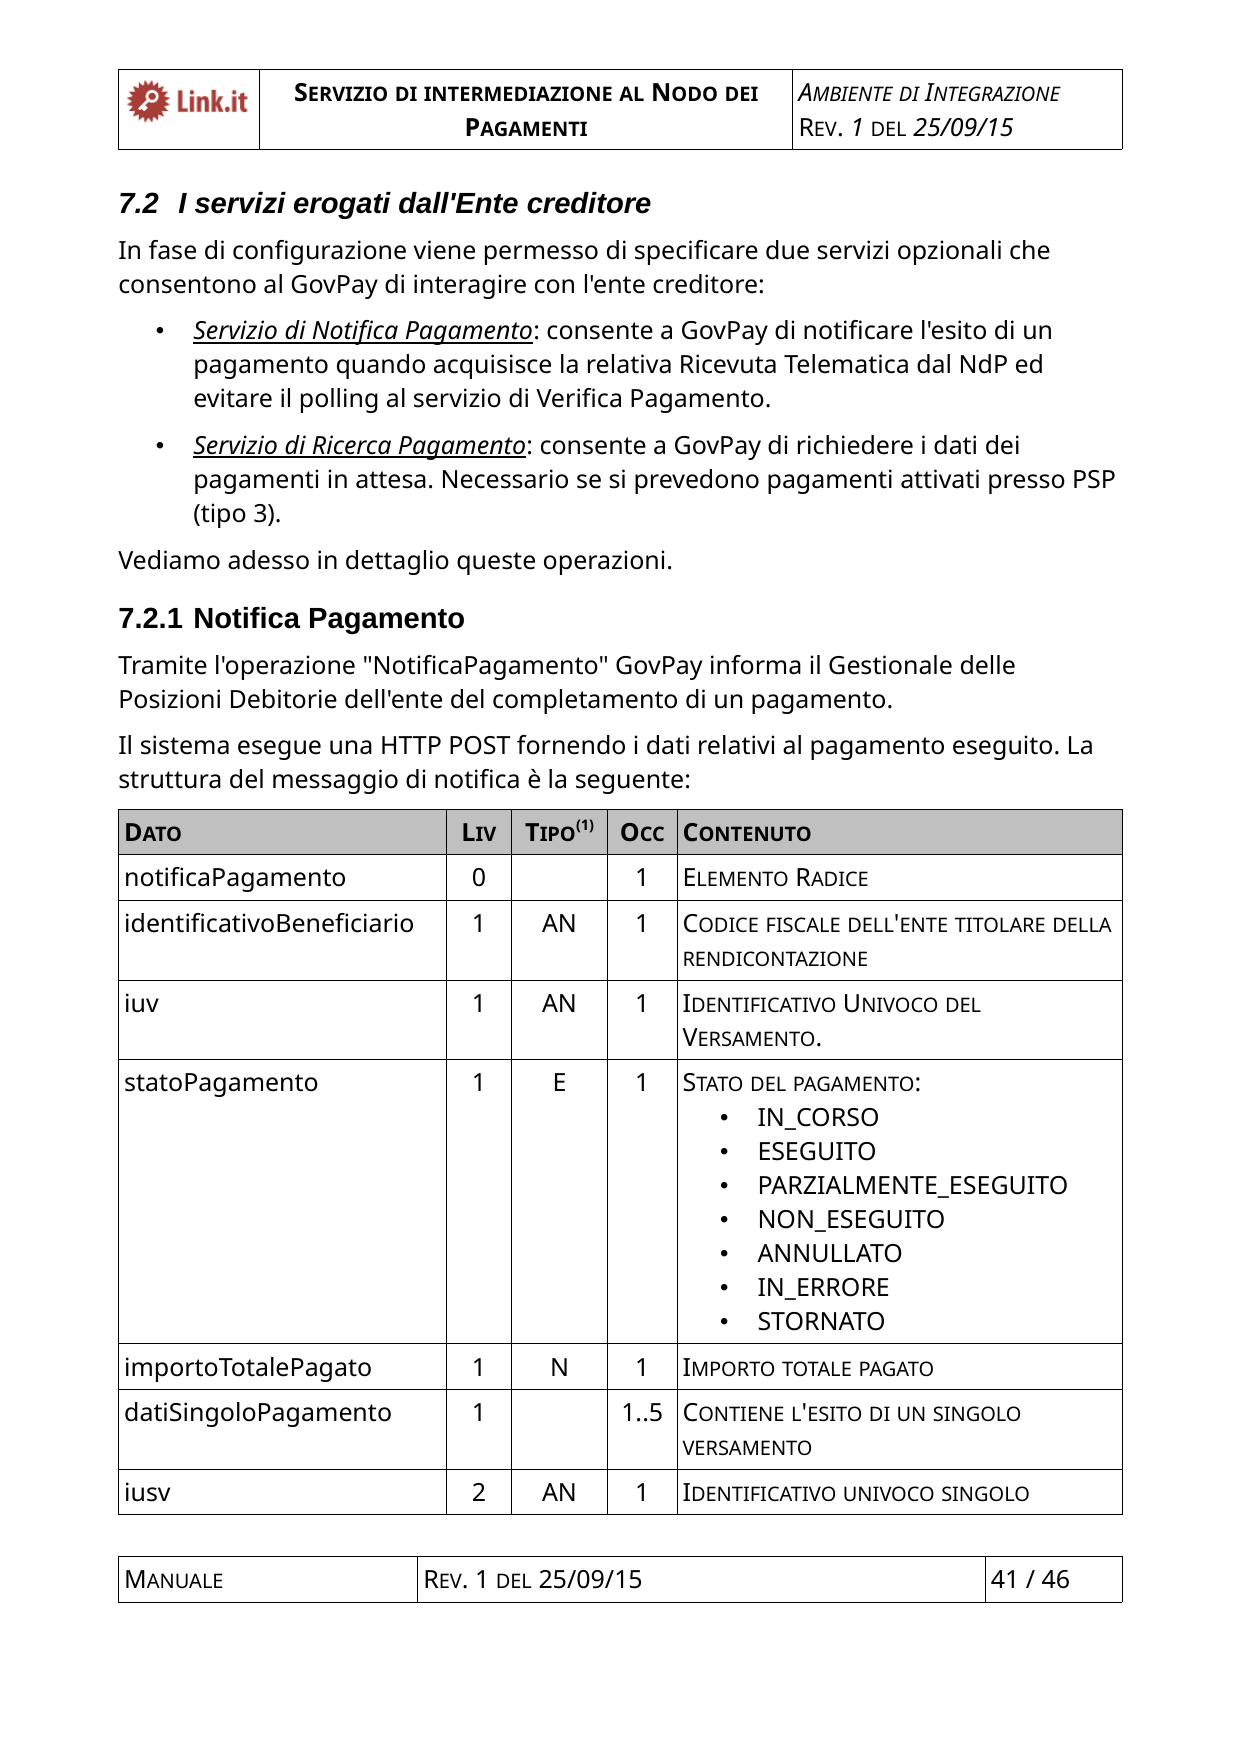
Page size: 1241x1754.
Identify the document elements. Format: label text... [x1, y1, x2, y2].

table_cell 1 [608, 1344, 677, 1389]
text In fase di configurazione viene permesso di specificare due servizi opzionali che consentono al GovPay di interagire con l'ente creditore: [118, 232, 1122, 300]
table_cell 1 [608, 855, 677, 900]
table_cell importoTotalePagato [119, 1344, 446, 1389]
table_cell statoPagamento [119, 1060, 446, 1343]
table_cell Contiene l'esito di un singolo versamento [678, 1390, 1122, 1469]
table_cell [512, 855, 607, 900]
table_cell Identificativo univoco singolo [678, 1470, 1122, 1514]
table_cell AN [512, 981, 607, 1059]
table_cell 1 [608, 901, 677, 979]
list Servizio di Ricerca Pagamento: consente a GovPay di richiedere i dati dei pagamenti in attesa. Necessario se si prevedono pagamenti attivati presso PSP (tipo 3). [156, 428, 1122, 530]
table_cell iusv [119, 1470, 446, 1514]
table_cell Stato del pagamento: IN_CORSO ESEGUITO PARZIALMENTE_ESEGUITO NON_ESEGUITO ANNULLATO IN_ERRORE STORNATO [678, 1060, 1122, 1343]
text Tramite l'operazione "NotificaPagamento" GovPay informa il Gestionale delle Posizioni Debitorie dell'ente del completamento di un pagamento. [118, 647, 1122, 716]
table_cell 1 [608, 1470, 677, 1514]
table_cell notificaPagamento [119, 855, 446, 900]
table_cell 0 [447, 855, 511, 900]
table_cell AN [512, 1470, 607, 1514]
table_cell 1 [608, 1060, 677, 1343]
list Servizio di Notifica Pagamento: consente a GovPay di notificare l'esito di un pagamento quando acquisisce la relativa Ricevuta Telematica dal NdP ed evitare il polling al servizio di Verifica Pagamento. [156, 313, 1122, 415]
table_cell 1 [447, 901, 511, 979]
subtitle I servizi erogati dall'Ente creditore [118, 186, 1122, 220]
table_cell 1 [447, 981, 511, 1059]
table_cell identificativoBeneficiario [119, 901, 446, 979]
table_cell Codice fiscale dell'ente titolare della rendicontazione [678, 901, 1122, 979]
table_cell 2 [447, 1470, 511, 1514]
table_cell N [512, 1344, 607, 1389]
text Vediamo adesso in dettaglio queste operazioni. [118, 542, 1122, 576]
picture [123, 75, 254, 128]
table_cell 1 [447, 1344, 511, 1389]
table_cell 1 [447, 1060, 511, 1343]
table_cell 1..5 [608, 1390, 677, 1469]
table_header Contenuto [678, 810, 1122, 854]
subtitle Notifica Pagamento [118, 601, 1122, 635]
table_cell Importo totale pagato [678, 1344, 1122, 1389]
table_cell datiSingoloPagamento [119, 1390, 446, 1469]
table_cell Identificativo Univoco del Versamento. [678, 981, 1122, 1059]
table_header Liv [447, 810, 511, 854]
text Il sistema esegue una HTTP POST fornendo i dati relativi al pagamento eseguito. La struttura del messaggio di notifica è la seguente: [118, 728, 1122, 796]
table_header Occ [608, 810, 677, 854]
table_cell iuv [119, 981, 446, 1059]
table_cell 1 [447, 1390, 511, 1469]
table_cell E [512, 1060, 607, 1343]
table_cell AN [512, 901, 607, 979]
table_cell 1 [608, 981, 677, 1059]
table_header Dato [119, 810, 446, 854]
table_cell Elemento Radice [678, 855, 1122, 900]
table_header Tipo(1) [512, 810, 607, 854]
table_cell [512, 1390, 607, 1469]
